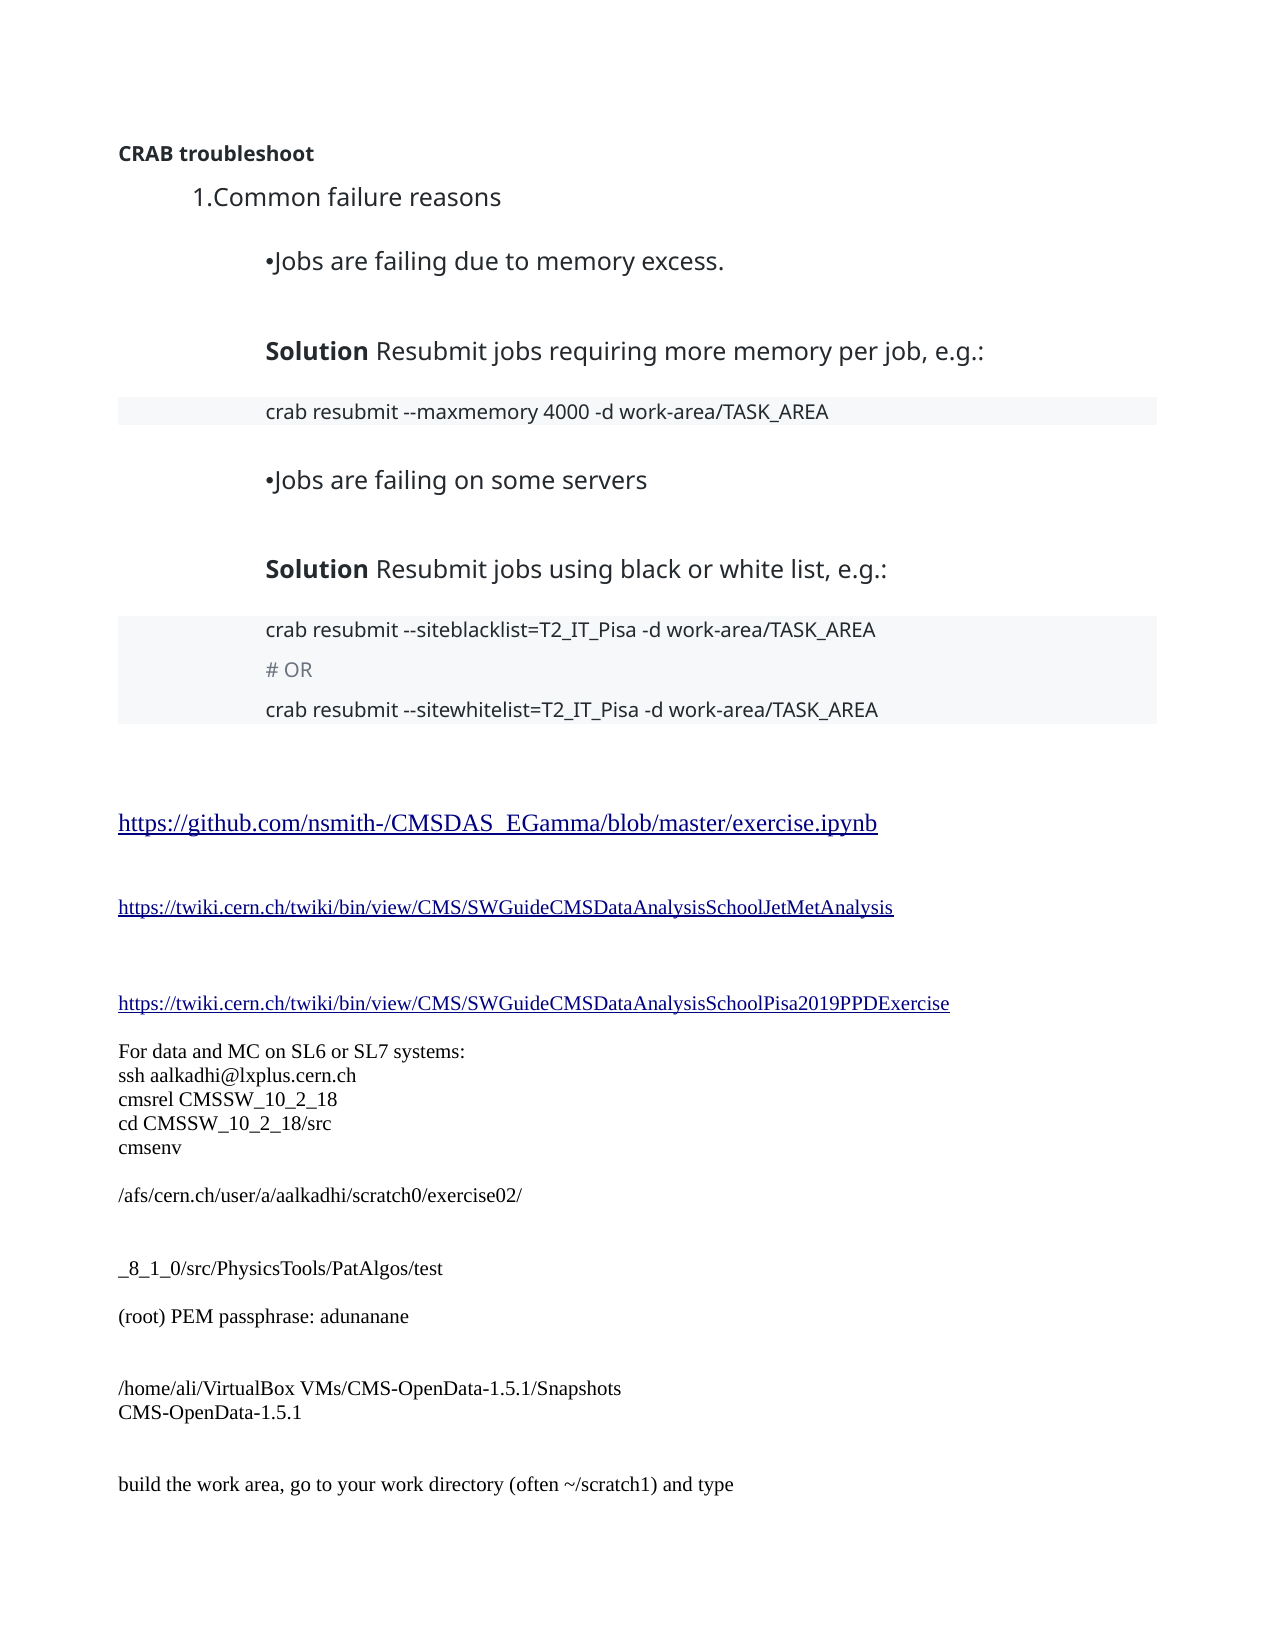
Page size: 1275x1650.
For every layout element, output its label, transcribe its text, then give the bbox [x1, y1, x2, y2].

list # OR [118, 656, 1157, 684]
list crab resubmit --siteblacklist=T2_IT_Pisa -d work-area/TASK_AREA [118, 616, 1157, 643]
text cd CMSSW_10_2_18/src [118, 1111, 1157, 1135]
list Solution Resubmit jobs requiring more memory per job, e.g.: [118, 333, 1157, 367]
text https://twiki.cern.ch/twiki/bin/view/CMS/SWGuideCMSDataAnalysisSchoolPisa2019PPDExercise [118, 991, 1157, 1015]
text CMS-OpenData-1.5.1 [118, 1400, 1157, 1424]
text build the work area, go to your work directory (often ~/scratch1) and type [118, 1472, 1157, 1496]
text For data and MC on SL6 or SL7 systems: [118, 1039, 1157, 1063]
text /afs/cern.ch/user/a/aalkadhi/scratch0/exercise02/ [118, 1183, 1157, 1207]
text (root) PEM passphrase: adunanane [118, 1304, 1157, 1328]
subtitle CRAB troubleshoot [118, 139, 1157, 167]
list Solution Resubmit jobs using black or white list, e.g.: [118, 552, 1157, 586]
list crab resubmit --maxmemory 4000 -d work-area/TASK_AREA [118, 397, 1157, 425]
text /home/ali/VirtualBox VMs/CMS-OpenData-1.5.1/Snapshots [118, 1376, 1157, 1400]
list Jobs are failing due to memory excess. [118, 244, 1157, 278]
text https://twiki.cern.ch/twiki/bin/view/CMS/SWGuideCMSDataAnalysisSchoolJetMetAnalysis [118, 894, 1157, 919]
text ssh aalkadhi@lxplus.cern.ch [118, 1063, 1157, 1087]
text cmsenv [118, 1135, 1157, 1159]
text cmsrel CMSSW_10_2_18 [118, 1087, 1157, 1111]
list Jobs are failing on some servers [118, 462, 1157, 497]
text https://github.com/nsmith-/CMSDAS_EGamma/blob/master/exercise.ipynb [118, 808, 1157, 837]
text _8_1_0/src/PhysicsTools/PatAlgos/test [118, 1256, 1157, 1279]
list Common failure reasons [118, 180, 1157, 214]
list crab resubmit --sitewhitelist=T2_IT_Pisa -d work-area/TASK_AREA [118, 696, 1157, 724]
